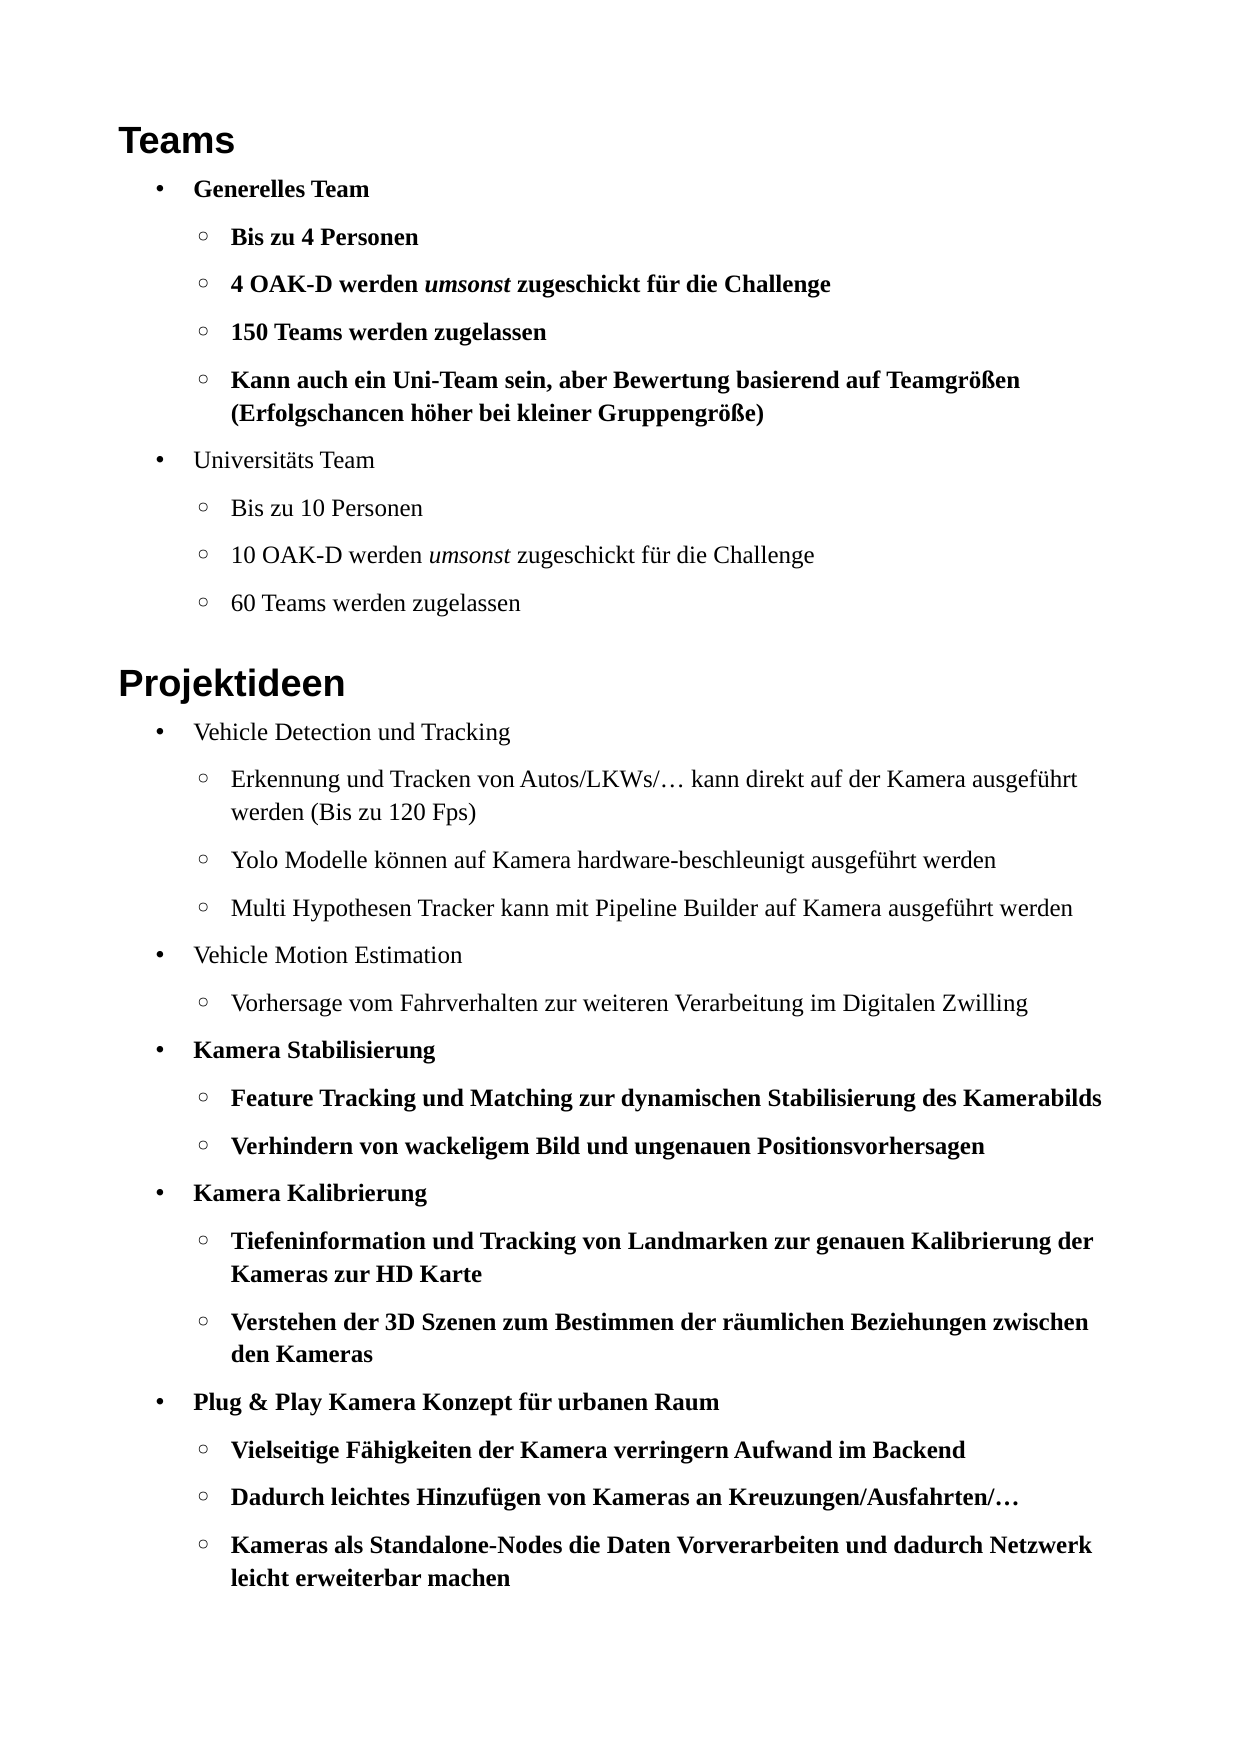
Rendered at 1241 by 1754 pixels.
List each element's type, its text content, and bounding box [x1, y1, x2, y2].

list Kann auch ein Uni-Team sein, aber Bewertung basierend auf Teamgrößen (Erfolgschancen höher bei kleiner Gruppengröße) [193, 365, 1122, 426]
list Verhindern von wackeligem Bild und ungenauen Positionsvorhersagen [193, 1131, 1122, 1159]
list Vorhersage vom Fahrverhalten zur weiteren Verarbeitung im Digitalen Zwilling [193, 988, 1122, 1017]
list Vehicle Detection und Tracking [156, 717, 1122, 746]
list 150 Teams werden zugelassen [193, 317, 1122, 346]
list Plug & Play Kamera Konzept für urbanen Raum [156, 1387, 1122, 1416]
list Verstehen der 3D Szenen zum Bestimmen der räumlichen Beziehungen zwischen den Kameras [193, 1307, 1122, 1368]
subtitle Teams [118, 118, 1122, 162]
list Multi Hypothesen Tracker kann mit Pipeline Builder auf Kamera ausgeführt werden [193, 893, 1122, 921]
list Vehicle Motion Estimation [156, 940, 1122, 969]
list Tiefeninformation und Tracking von Landmarken zur genauen Kalibrierung der Kameras zur HD Karte [193, 1226, 1122, 1288]
list Kamera Kalibrierung [156, 1178, 1122, 1207]
subtitle Projektideen [118, 661, 1122, 704]
list 60 Teams werden zugelassen [193, 588, 1122, 617]
list 4 OAK-D werden umsonst zugeschickt für die Challenge [193, 269, 1122, 298]
list Dadurch leichtes Hinzufügen von Kameras an Kreuzungen/Ausfahrten/… [193, 1482, 1122, 1511]
list Yolo Modelle können auf Kamera hardware-beschleunigt ausgeführt werden [193, 845, 1122, 874]
list Universitäts Team [156, 445, 1122, 474]
list Vielseitige Fähigkeiten der Kamera verringern Aufwand im Backend [193, 1435, 1122, 1463]
list Kameras als Standalone-Nodes die Daten Vorverarbeiten und dadurch Netzwerk leicht erweiterbar machen [193, 1530, 1122, 1592]
list 10 OAK-D werden umsonst zugeschickt für die Challenge [193, 541, 1122, 569]
list Generelles Team [156, 174, 1122, 203]
list Feature Tracking und Matching zur dynamischen Stabilisierung des Kamerabilds [193, 1083, 1122, 1112]
list Bis zu 4 Personen [193, 222, 1122, 251]
list Kamera Stabilisierung [156, 1036, 1122, 1064]
list Bis zu 10 Personen [193, 493, 1122, 522]
list Erkennung und Tracken von Autos/LKWs/… kann direkt auf der Kamera ausgeführt werden (Bis zu 120 Fps) [193, 764, 1122, 826]
